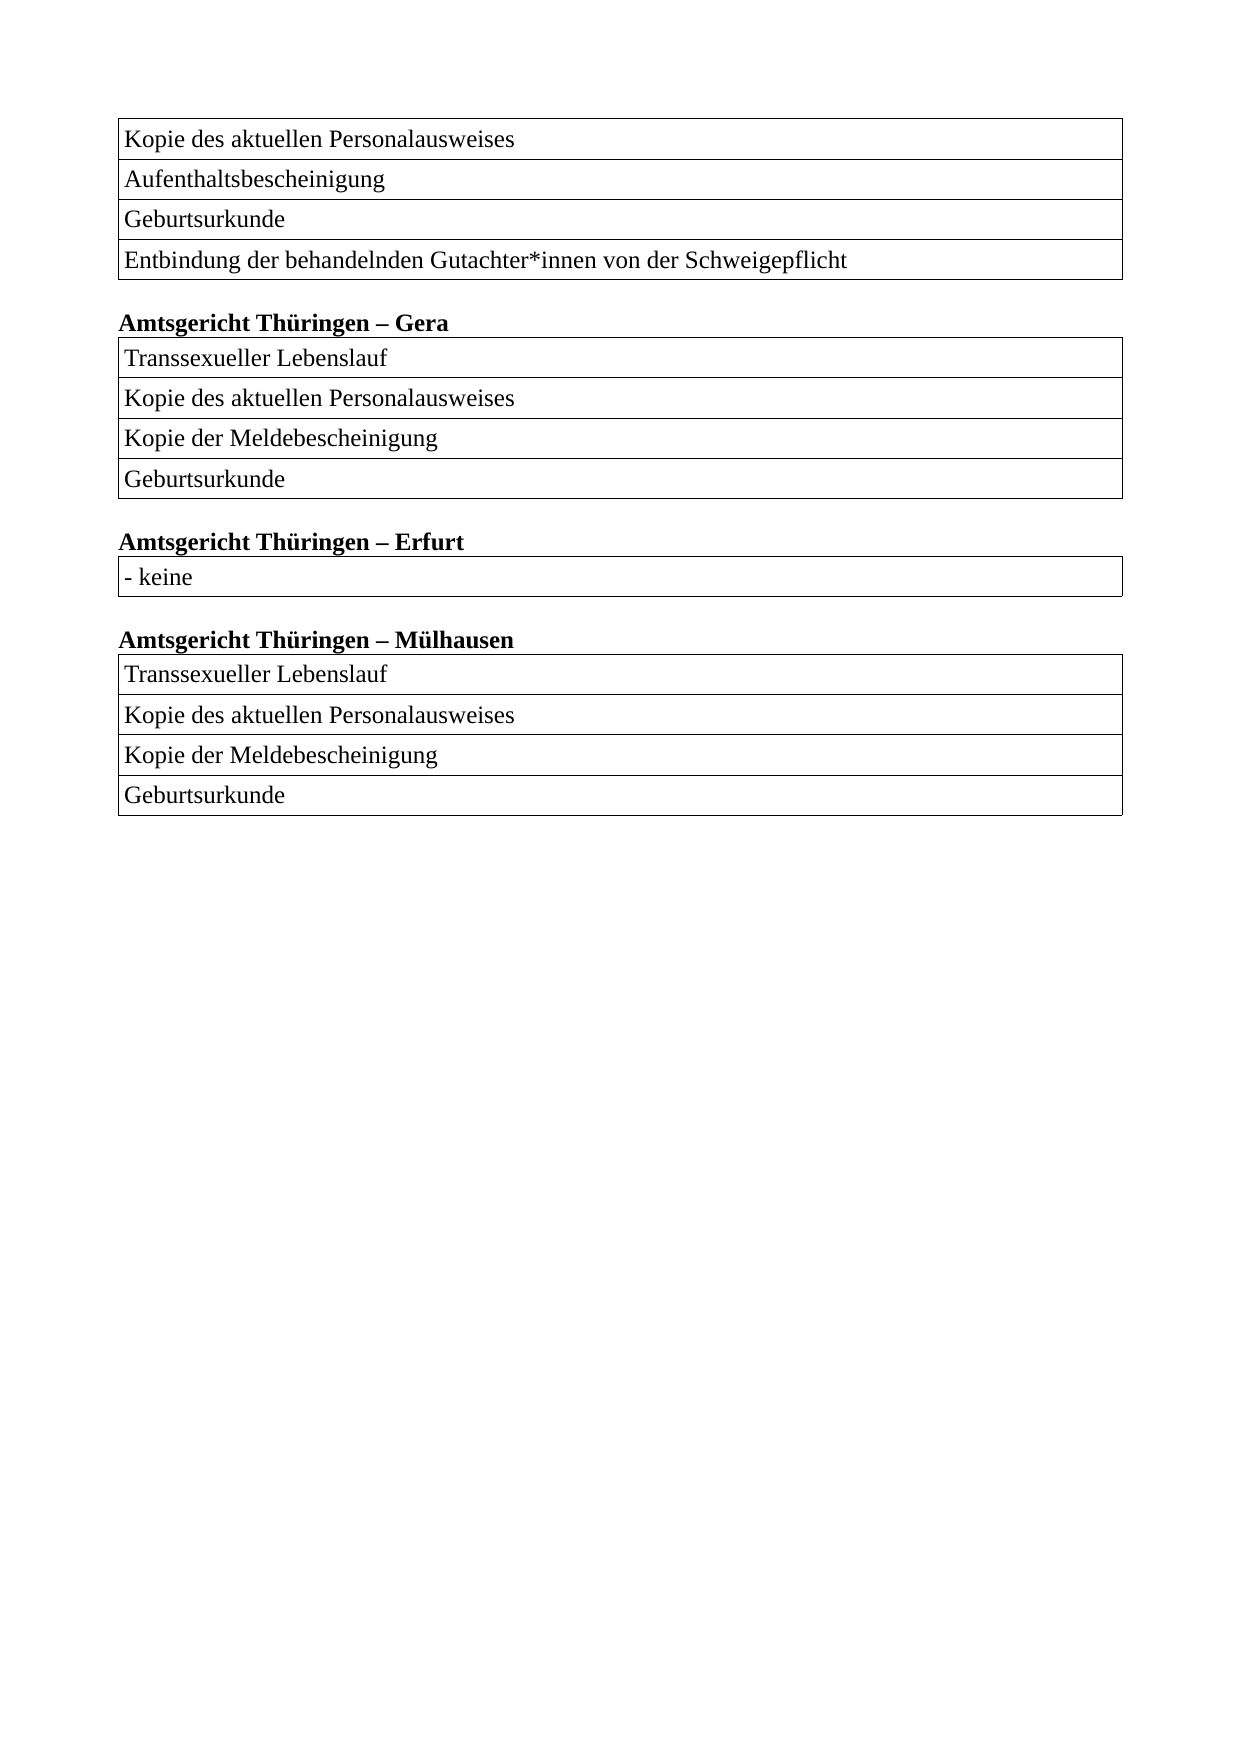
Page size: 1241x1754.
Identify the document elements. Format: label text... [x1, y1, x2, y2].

text Amtsgericht Thüringen – Gera [118, 308, 1122, 337]
table_cell Kopie des aktuellen Personalausweises [119, 695, 1122, 734]
table_header - keine [119, 557, 1122, 596]
table_header Transsexueller Lebenslauf [119, 655, 1122, 694]
table_cell Geburtsurkunde [119, 459, 1122, 498]
table_header Transsexueller Lebenslauf [119, 338, 1122, 377]
table_cell Kopie der Meldebescheinigung [119, 419, 1122, 458]
table_cell Geburtsurkunde [119, 776, 1122, 815]
table_cell Entbindung der behandelnden Gutachter*innen von der Schweigepflicht [119, 240, 1122, 279]
text Amtsgericht Thüringen – Mülhausen [118, 625, 1122, 654]
table_cell Geburtsurkunde [119, 200, 1122, 239]
table_cell Kopie der Meldebescheinigung [119, 735, 1122, 775]
table_cell Aufenthaltsbescheinigung [119, 160, 1122, 199]
table_cell Kopie des aktuellen Personalausweises [119, 378, 1122, 418]
table_cell Kopie des aktuellen Personalausweises [119, 119, 1122, 158]
text Amtsgericht Thüringen – Erfurt [118, 527, 1122, 556]
